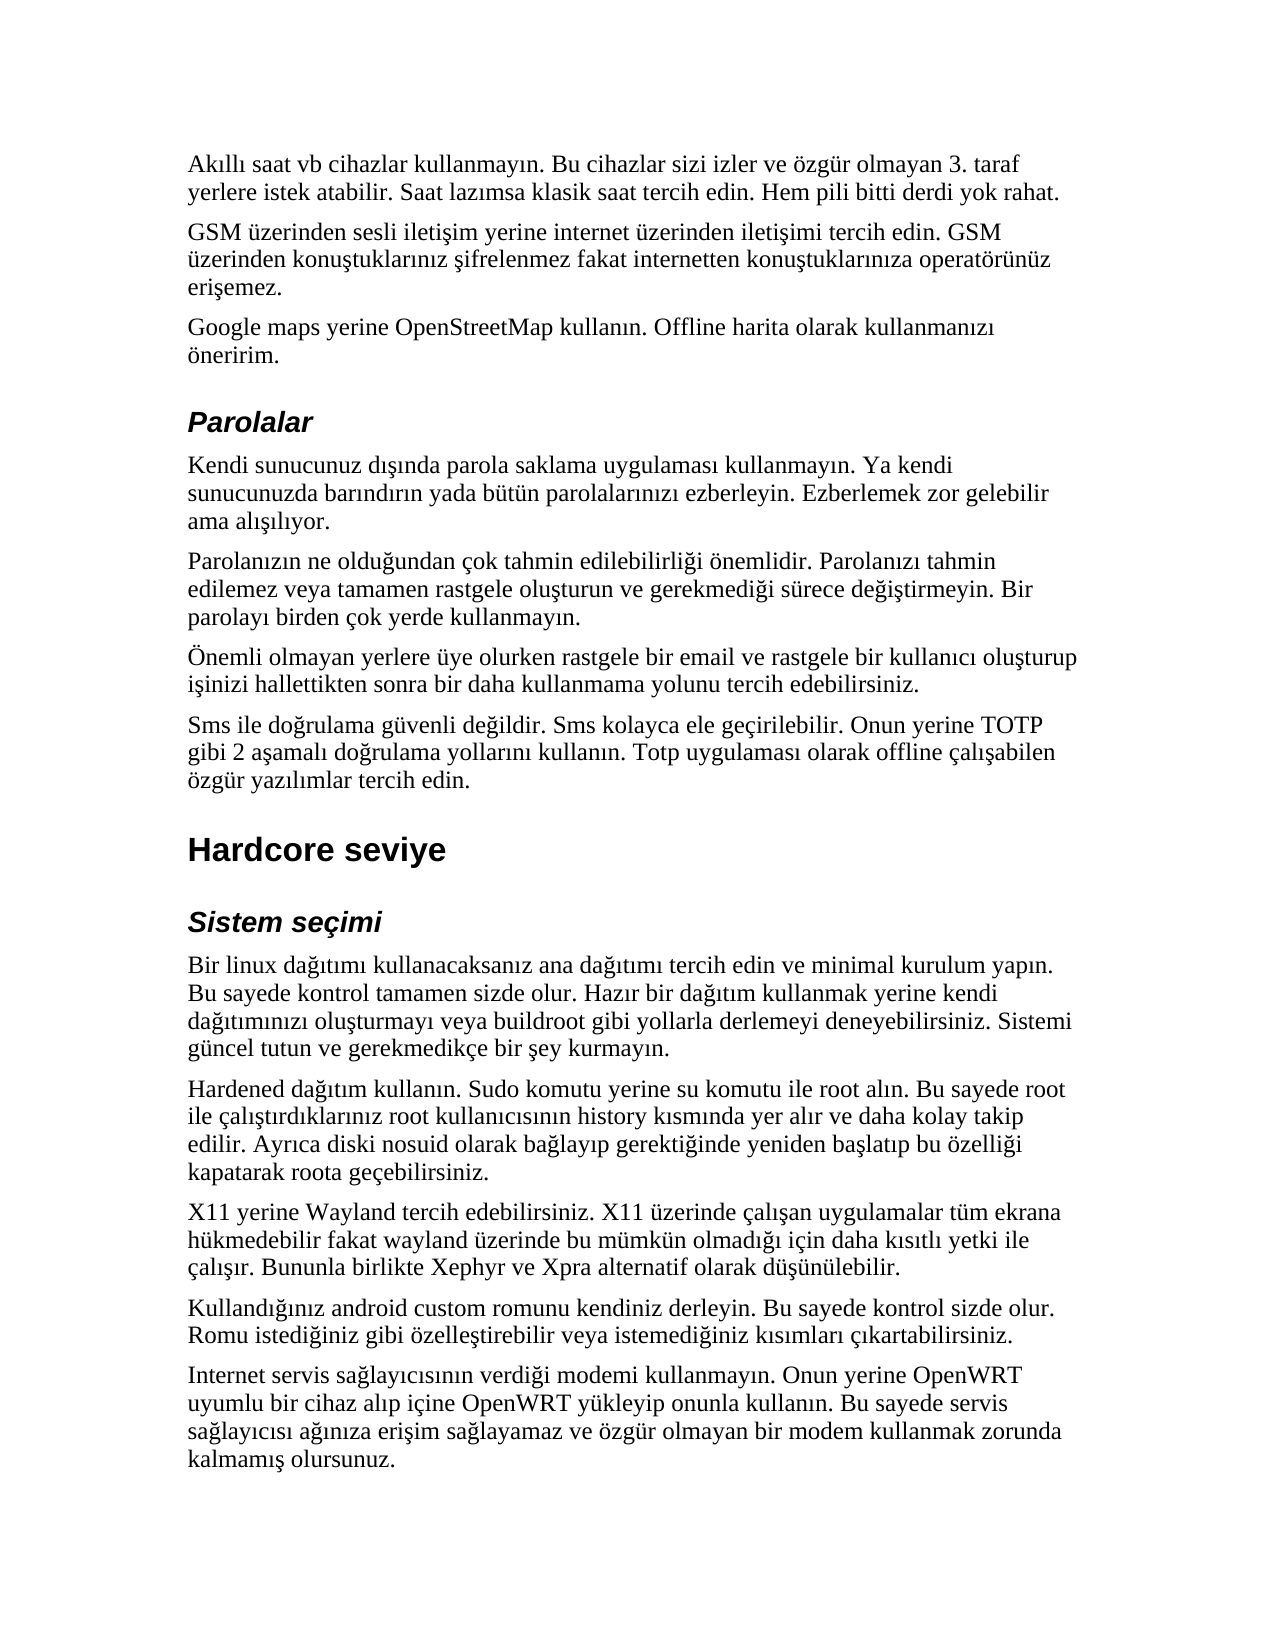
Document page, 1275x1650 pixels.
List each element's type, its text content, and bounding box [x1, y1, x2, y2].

text Önemli olmayan yerlere üye olurken rastgele bir email ve rastgele bir kullanıcı oluşturup işinizi hallettikten sonra bir daha kullanmama yolunu tercih edebilirsiniz. [187, 643, 1087, 698]
text Kendi sunucunuz dışında parola saklama uygulaması kullanmayın. Ya kendi sunucunuzda barındırın yada bütün parolalarınızı ezberleyin. Ezberlemek zor gelebilir ama alışılıyor. [187, 452, 1087, 535]
text Parolanızın ne olduğundan çok tahmin edilebilirliği önemlidir. Parolanızı tahmin edilemez veya tamamen rastgele oluşturun ve gerekmediği sürece değiştirmeyin. Bir parolayı birden çok yerde kullanmayın. [187, 547, 1087, 630]
text Hardened dağıtım kullanın. Sudo komutu yerine su komutu ile root alın. Bu sayede root ile çalıştırdıklarınız root kullanıcısının history kısmında yer alır ve daha kolay takip edilir. Ayrıca diski nosuid olarak bağlayıp gerektiğinde yeniden başlatıp bu özelliği kapatarak roota geçebilirsiniz. [187, 1075, 1087, 1186]
text Google maps yerine OpenStreetMap kullanın. Offline harita olarak kullanmanızı öneririm. [187, 313, 1087, 369]
text Bir linux dağıtımı kullanacaksanız ana dağıtımı tercih edin ve minimal kurulum yapın. Bu sayede kontrol tamamen sizde olur. Hazır bir dağıtım kullanmak yerine kendi dağıtımınızı oluşturmayı veya buildroot gibi yollarla derlemeyi deneyebilirsiniz. Sistemi güncel tutun ve gerekmedikçe bir şey kurmayın. [187, 951, 1087, 1062]
text Internet servis sağlayıcısının verdiği modemi kullanmayın. Onun yerine OpenWRT uyumlu bir cihaz alıp içine OpenWRT yükleyip onunla kullanın. Bu sayede servis sağlayıcısı ağınıza erişim sağlayamaz ve özgür olmayan bir modem kullanmak zorunda kalmamış olursunuz. [187, 1362, 1087, 1472]
text Akıllı saat vb cihazlar kullanmayın. Bu cihazlar sizi izler ve özgür olmayan 3. taraf yerlere istek atabilir. Saat lazımsa klasik saat tercih edin. Hem pili bitti derdi yok rahat. [187, 150, 1087, 205]
text Sms ile doğrulama güvenli değildir. Sms kolayca ele geçirilebilir. Onun yerine TOTP gibi 2 aşamalı doğrulama yollarını kullanın. Totp uygulaması olarak offline çalışabilen özgür yazılımlar tercih edin. [187, 711, 1087, 794]
subtitle Parolalar [187, 406, 1087, 439]
text GSM üzerinden sesli iletişim yerine internet üzerinden iletişimi tercih edin. GSM üzerinden konuştuklarınız şifrelenmez fakat internetten konuştuklarınıza operatörünüz erişemez. [187, 218, 1087, 301]
text X11 yerine Wayland tercih edebilirsiniz. X11 üzerinde çalışan uygulamalar tüm ekrana hükmedebilir fakat wayland üzerinde bu mümkün olmadığı için daha kısıtlı yetki ile çalışır. Bununla birlikte Xephyr ve Xpra alternatif olarak düşünülebilir. [187, 1198, 1087, 1281]
subtitle Hardcore seviye [187, 831, 1087, 869]
subtitle Sistem seçimi [187, 906, 1087, 939]
text Kullandığınız android custom romunu kendiniz derleyin. Bu sayede kontrol sizde olur. Romu istediğiniz gibi özelleştirebilir veya istemediğiniz kısımları çıkartabilirsiniz. [187, 1294, 1087, 1349]
